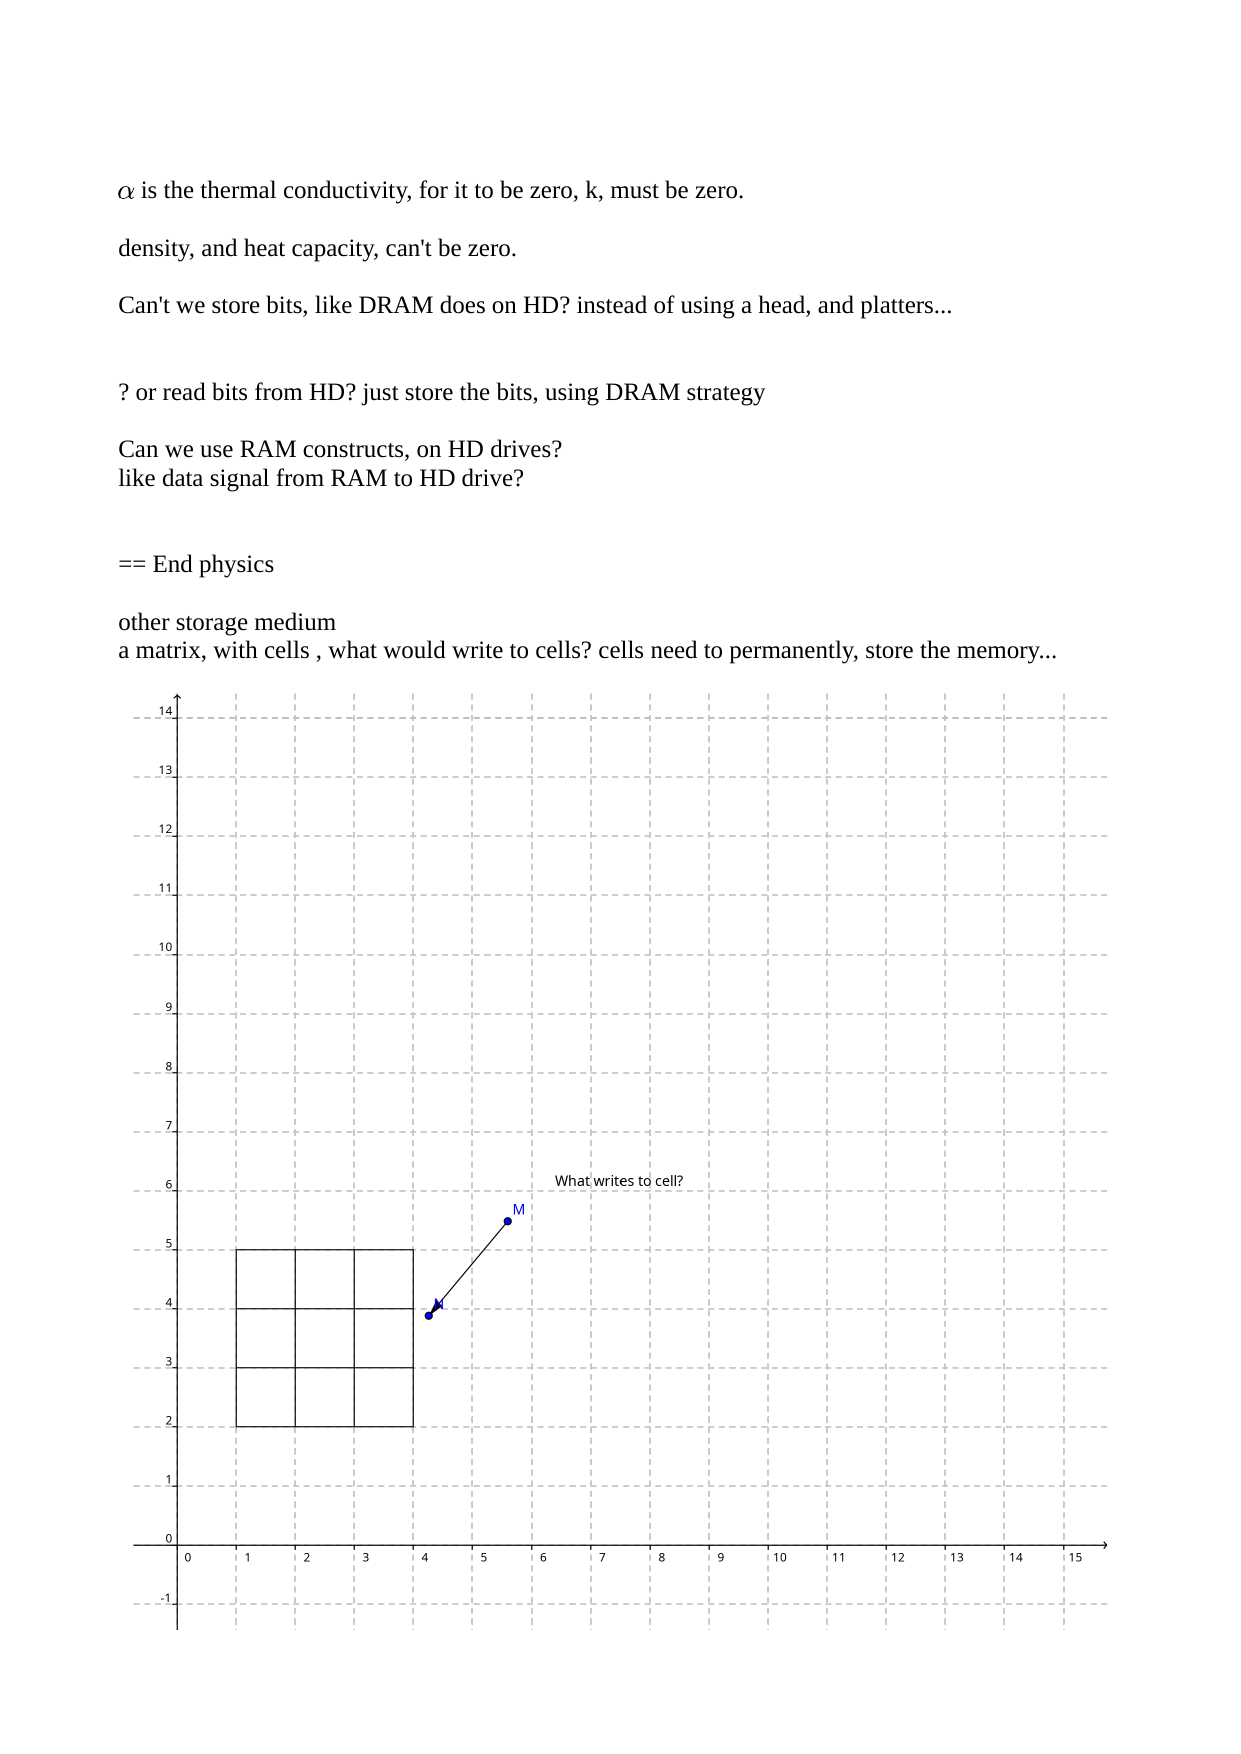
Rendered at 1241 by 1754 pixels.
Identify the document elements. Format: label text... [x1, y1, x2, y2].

text == End physics [118, 549, 1122, 578]
text Can't we store bits, like DRAM does on HD? instead of using a head, and platters... [118, 291, 1122, 319]
text ? or read bits from HD? just store the bits, using DRAM strategy [118, 377, 1122, 406]
text density, and heat capacity, can't be zero. [118, 233, 1122, 262]
text a matrix, with cells , what would write to cells? cells need to permanently, store the memory... [118, 636, 1122, 664]
text like data signal from RAM to HD drive? [118, 463, 1122, 492]
picture [133, 693, 1108, 1630]
text other storage medium [118, 607, 1122, 636]
text is the thermal conductivity, for it to be zero, k, must be zero. [118, 176, 1122, 204]
text Can we use RAM constructs, on HD drives? [118, 434, 1122, 463]
